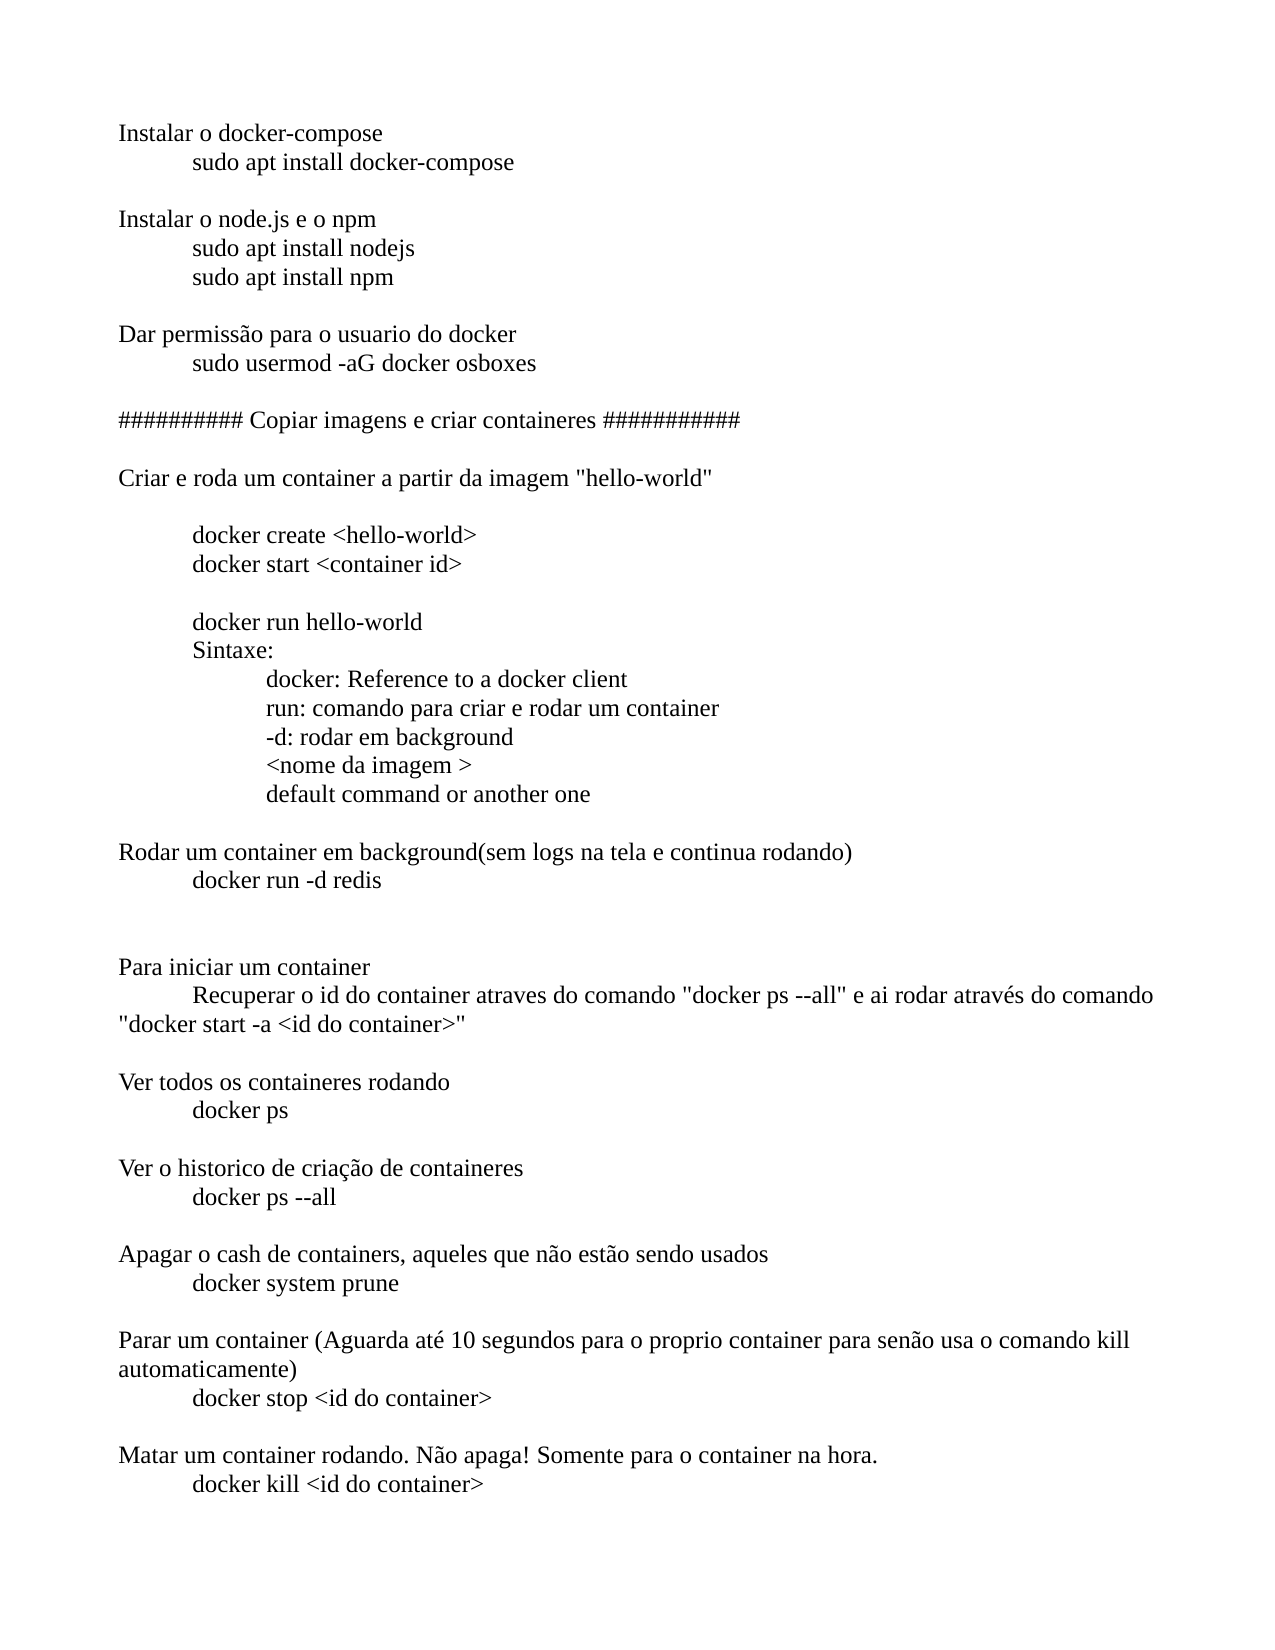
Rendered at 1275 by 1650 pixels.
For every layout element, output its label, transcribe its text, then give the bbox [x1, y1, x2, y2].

text docker ps --all [118, 1182, 1157, 1211]
text ########## Copiar imagens e criar containeres ########### [118, 406, 1157, 434]
text sudo apt install npm [118, 262, 1157, 291]
text sudo apt install nodejs [118, 233, 1157, 262]
text -d: rodar em background [118, 722, 1157, 751]
text run: comando para criar e rodar um container [118, 693, 1157, 722]
text Dar permissão para o usuario do docker [118, 319, 1157, 348]
text sudo apt install docker-compose [118, 147, 1157, 176]
text Instalar o node.js e o npm [118, 204, 1157, 233]
text sudo usermod -aG docker osboxes [118, 348, 1157, 377]
text Para iniciar um container [118, 952, 1157, 981]
text docker stop <id do container> [118, 1383, 1157, 1412]
text docker run -d redis [118, 866, 1157, 894]
text <nome da imagem > [118, 751, 1157, 779]
text docker: Reference to a docker client [118, 664, 1157, 693]
text docker kill <id do container> [118, 1469, 1157, 1498]
text docker system prune [118, 1268, 1157, 1297]
text Ver todos os containeres rodando [118, 1067, 1157, 1096]
text Sintaxe: [118, 636, 1157, 664]
text Apagar o cash de containers, aqueles que não estão sendo usados [118, 1239, 1157, 1268]
text docker ps [118, 1096, 1157, 1124]
text Rodar um container em background(sem logs na tela e continua rodando) [118, 837, 1157, 866]
text Matar um container rodando. Não apaga! Somente para o container na hora. [118, 1441, 1157, 1469]
text default command or another one [118, 779, 1157, 808]
text Ver o historico de criação de containeres [118, 1153, 1157, 1182]
text docker create <hello-world> [118, 521, 1157, 549]
text Parar um container (Aguarda até 10 segundos para o proprio container para senão usa o comando kill automaticamente) [118, 1326, 1157, 1383]
text docker run hello-world [118, 607, 1157, 636]
text docker start <container id> [118, 549, 1157, 578]
text Recuperar o id do container atraves do comando "docker ps --all" e ai rodar através do comando "docker start -a <id do container>" [118, 981, 1157, 1038]
text Criar e roda um container a partir da imagem "hello-world" [118, 463, 1157, 492]
text Instalar o docker-compose [118, 118, 1157, 147]
